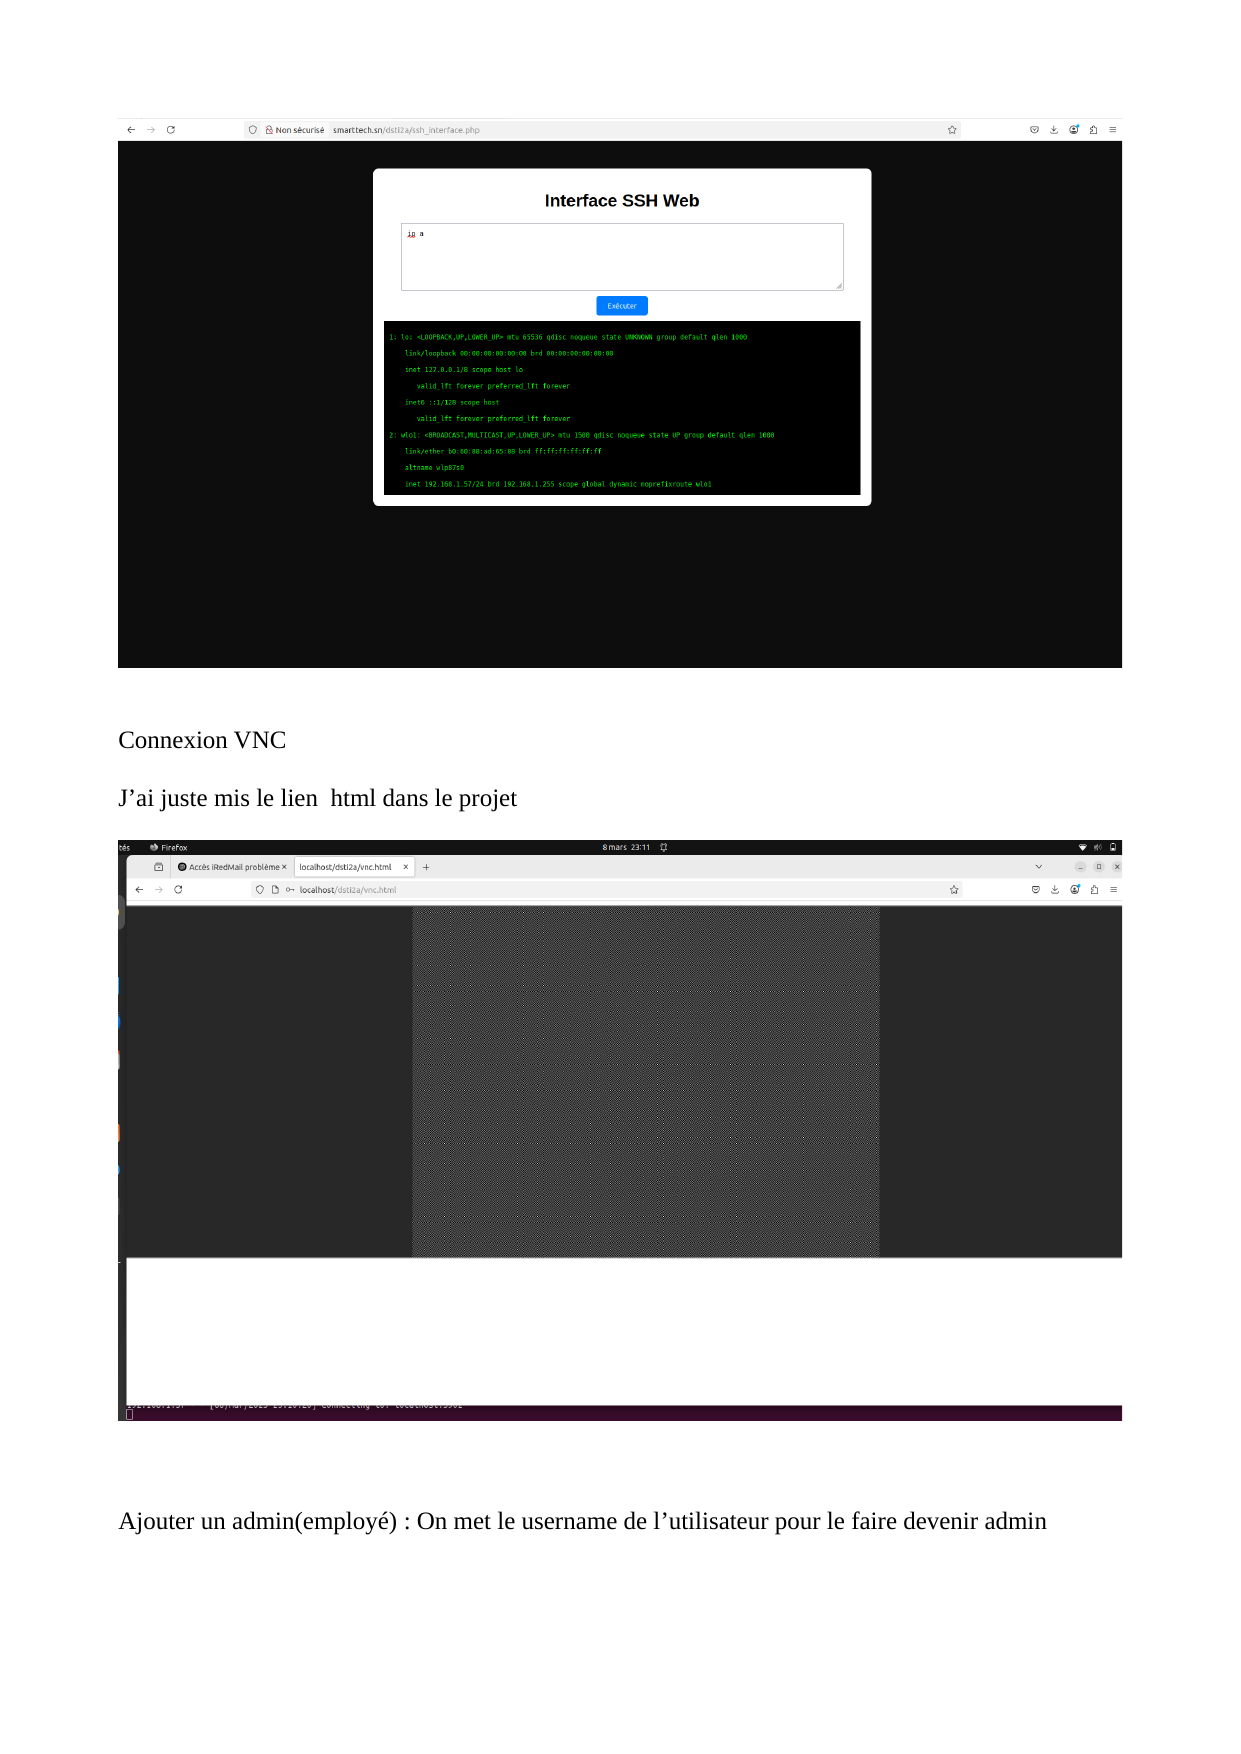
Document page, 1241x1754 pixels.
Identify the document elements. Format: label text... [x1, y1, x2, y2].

text Ajouter un admin(employé) : On met le username de l’utilisateur pour le faire devenir admin [118, 1506, 1122, 1535]
picture [118, 118, 1123, 668]
text Connexion VNC [118, 725, 1122, 754]
picture [118, 840, 1123, 1421]
text J’ai juste mis le lien html dans le projet [118, 783, 1122, 811]
